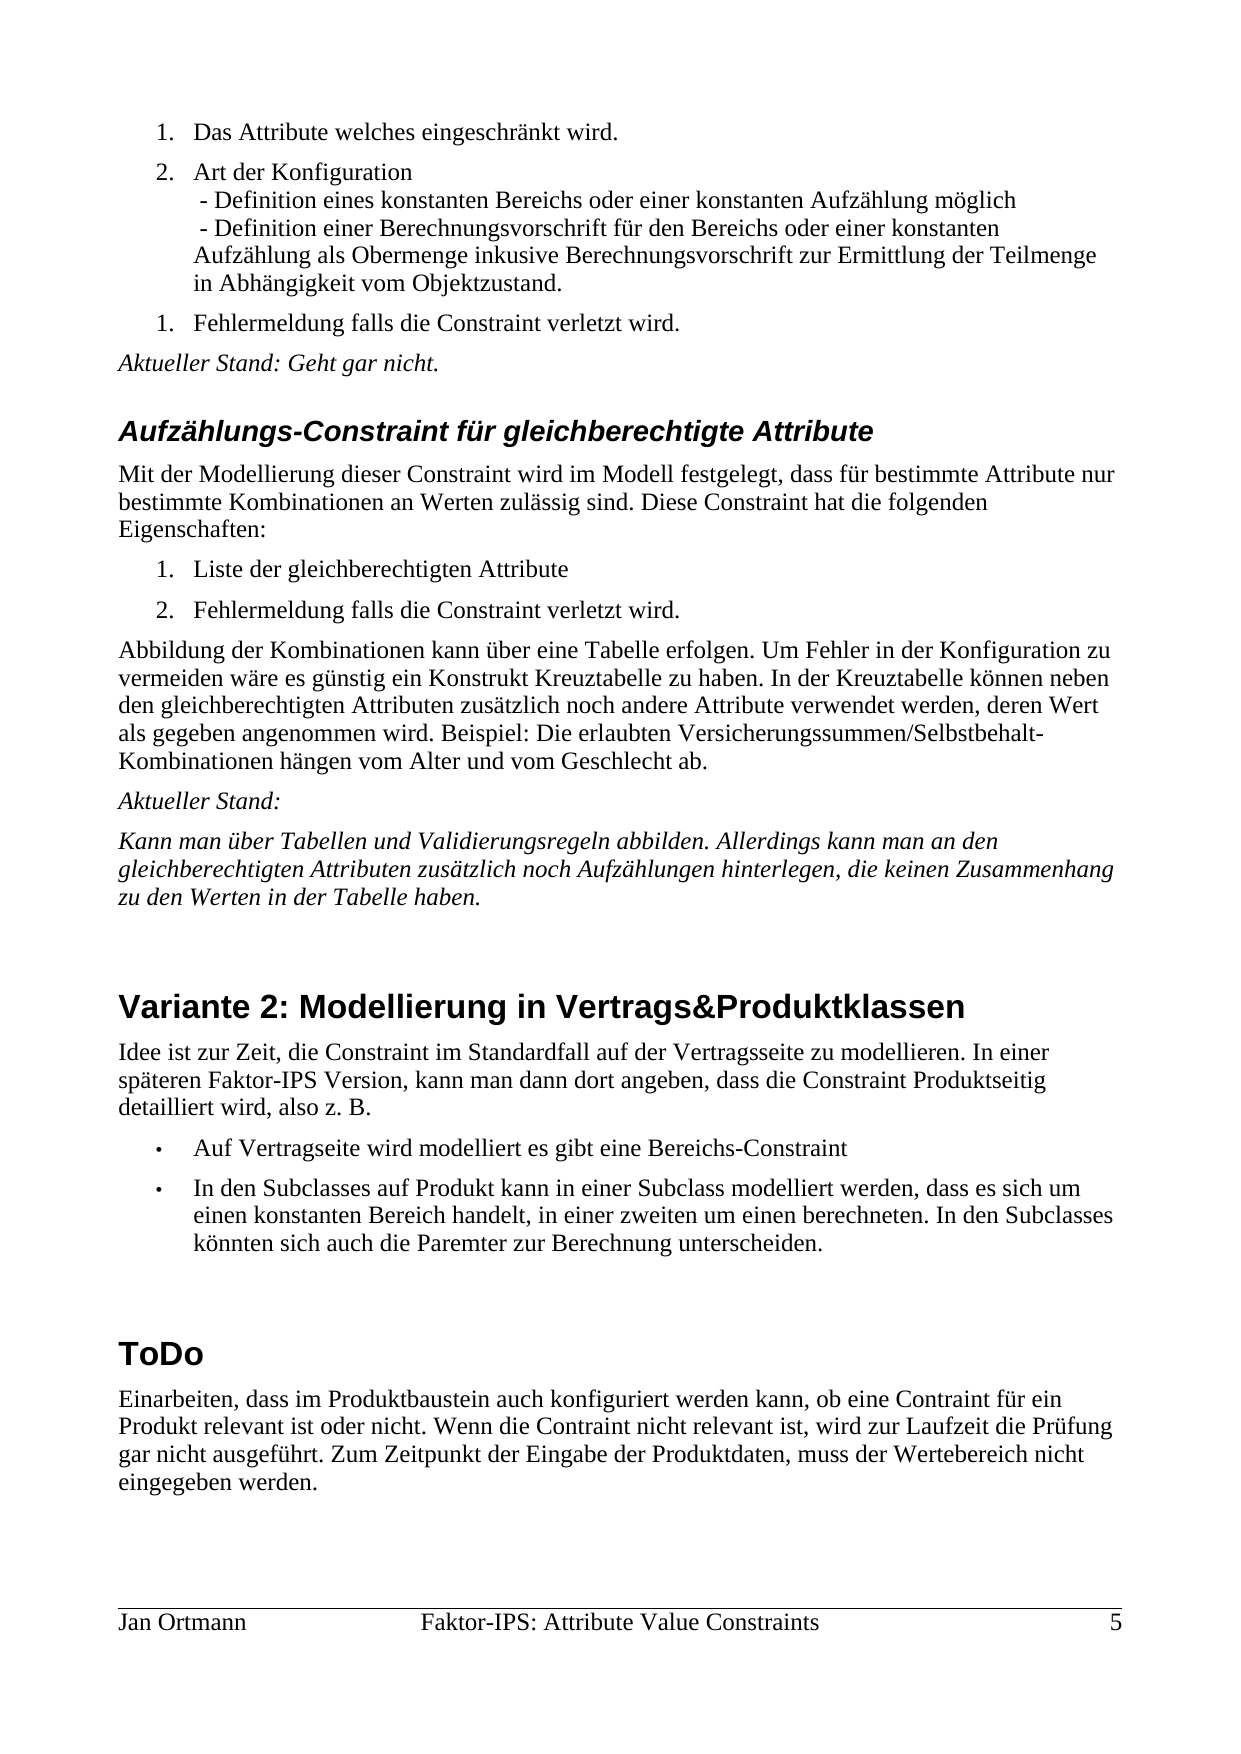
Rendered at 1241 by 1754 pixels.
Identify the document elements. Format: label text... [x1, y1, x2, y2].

list Auf Vertragseite wird modelliert es gibt eine Bereichs-Constraint [156, 1134, 1122, 1161]
text Idee ist zur Zeit, die Constraint im Standardfall auf der Vertragsseite zu modellieren. In einer späteren Faktor-IPS Version, kann man dann dort angeben, dass die Constraint Produktseitig detailliert wird, also z. B. [118, 1038, 1122, 1121]
list In den Subclasses auf Produkt kann in einer Subclass modelliert werden, dass es sich um einen konstanten Bereich handelt, in einer zweiten um einen berechneten. In den Subclasses könnten sich auch die Paremter zur Berechnung unterscheiden. [156, 1174, 1122, 1257]
text Einarbeiten, dass im Produktbaustein auch konfiguriert werden kann, ob eine Contraint für ein Produkt relevant ist oder nicht. Wenn die Contraint nicht relevant ist, wird zur Laufzeit die Prüfung gar nicht ausgeführt. Zum Zeitpunkt der Eingabe der Produktdaten, muss der Wertebereich nicht eingegeben werden. [118, 1385, 1122, 1496]
text Abbildung der Kombinationen kann über eine Tabelle erfolgen. Um Fehler in der Konfiguration zu vermeiden wäre es günstig ein Konstrukt Kreuztabelle zu haben. In der Kreuztabelle können neben den gleichberechtigten Attributen zusätzlich noch andere Attribute verwendet werden, deren Wert als gegeben angenommen wird. Beispiel: Die erlaubten Versicherungssummen/Selbstbehalt-Kombinationen hängen vom Alter und vom Geschlecht ab. [118, 636, 1122, 774]
subtitle ToDo [118, 1335, 1122, 1372]
text Kann man über Tabellen und Validierungsregeln abbilden. Allerdings kann man an den gleichberechtigten Attributen zusätzlich noch Aufzählungen hinterlegen, die keinen Zusammenhang zu den Werten in der Tabelle haben. [118, 827, 1122, 910]
text Aktueller Stand: [118, 787, 1122, 815]
text Aktueller Stand: Geht gar nicht. [118, 349, 1122, 377]
subtitle Variante 2: Modellierung in Vertrags&Produktklassen [118, 988, 1122, 1026]
list Das Attribute welches eingeschränkt wird. [156, 118, 1122, 146]
list Liste der gleichberechtigten Attribute [156, 556, 1122, 583]
list Art der Konfiguration - Definition eines konstanten Bereichs oder einer konstanten Aufzählung möglich - Definition einer Berechnungsvorschrift für den Bereichs oder einer konstanten Aufzählung als Obermenge inkusive Berechnungsvorschrift zur Ermittlung der Teilmenge in Abhängigkeit vom Objektzustand. [156, 158, 1122, 297]
subtitle Aufzählungs-Constraint für gleichberechtigte Attribute [118, 415, 1122, 447]
list Fehlermeldung falls die Constraint verletzt wird. [156, 309, 1122, 337]
list Fehlermeldung falls die Constraint verletzt wird. [156, 596, 1122, 623]
text Mit der Modellierung dieser Constraint wird im Modell festgelegt, dass für bestimmte Attribute nur bestimmte Kombinationen an Werten zulässig sind. Diese Constraint hat die folgenden Eigenschaften: [118, 460, 1122, 543]
